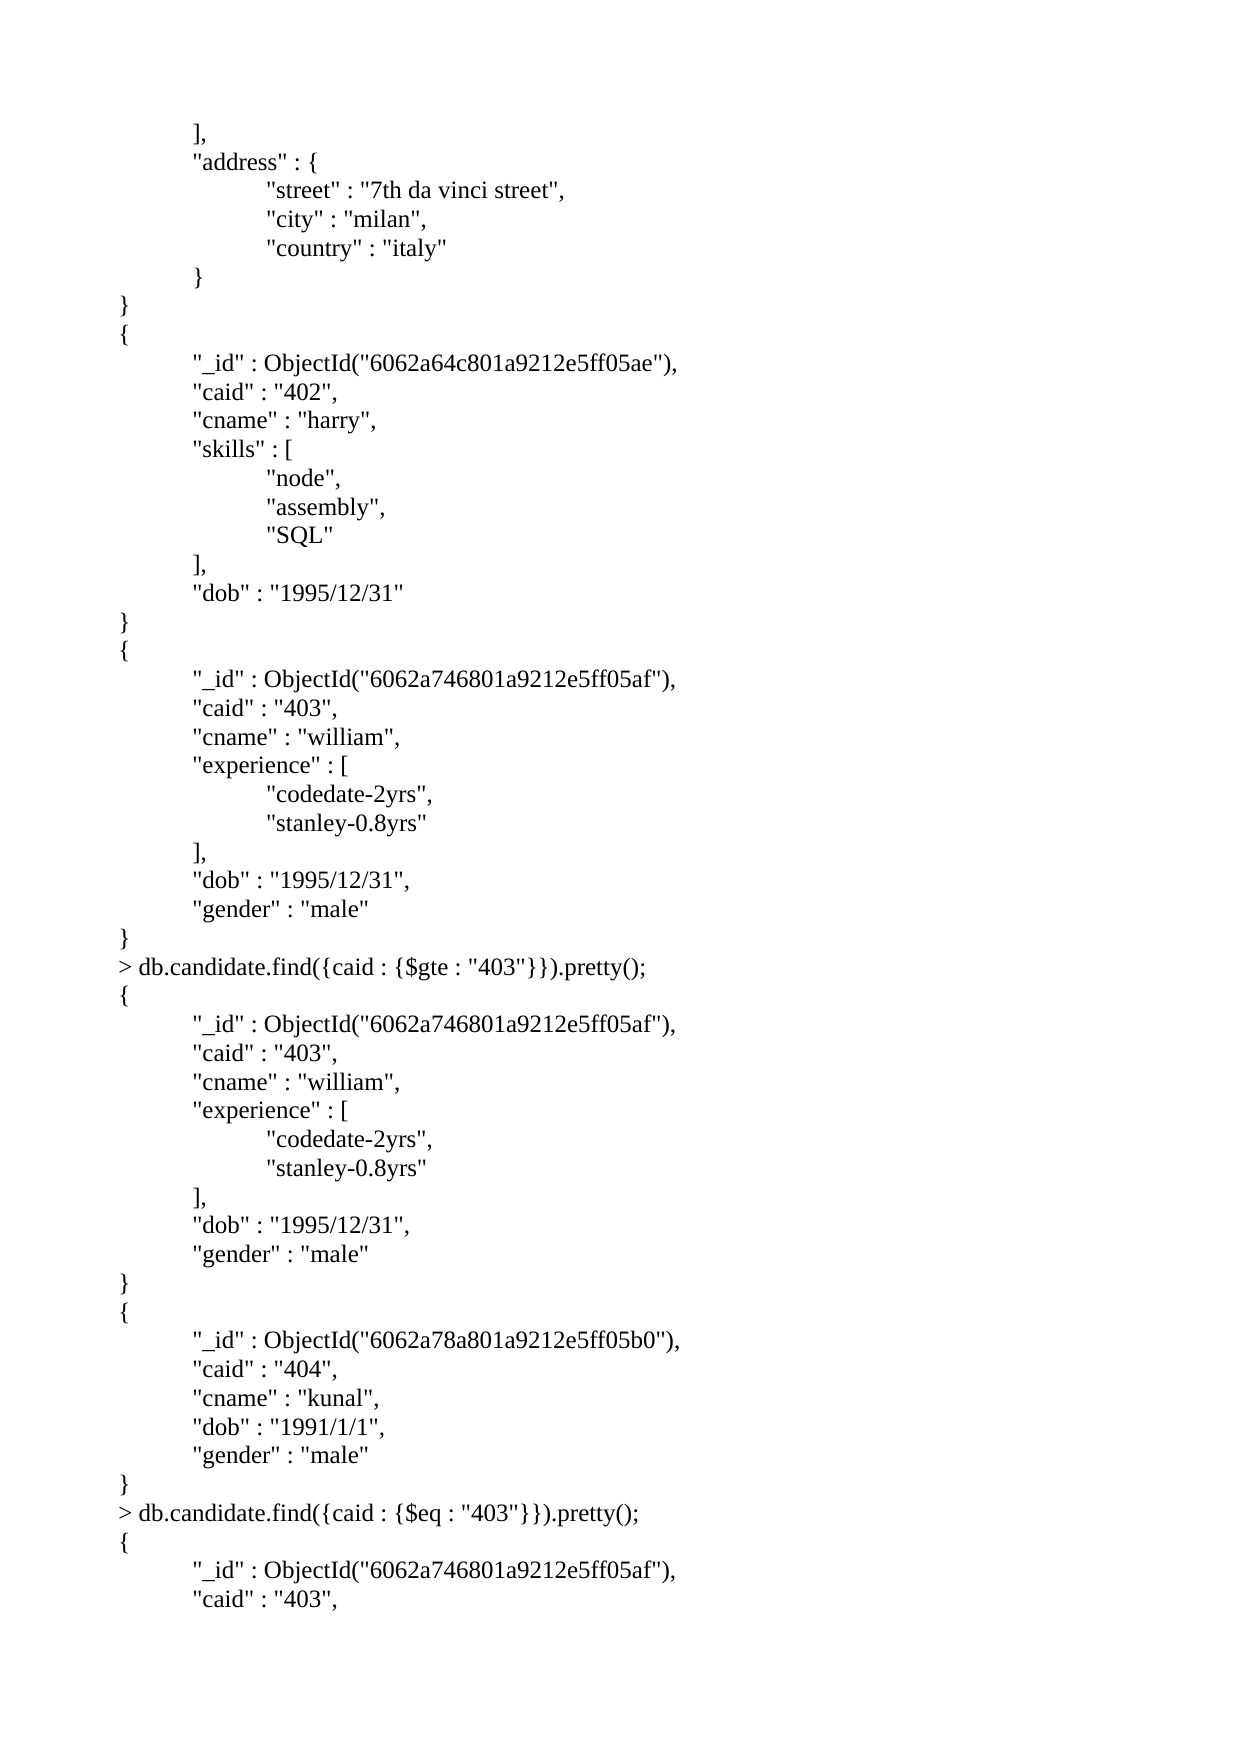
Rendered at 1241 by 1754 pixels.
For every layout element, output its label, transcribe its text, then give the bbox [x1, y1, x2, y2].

text "cname" : "william", [118, 1067, 1122, 1096]
text } [118, 1268, 1122, 1297]
text "_id" : ObjectId("6062a746801a9212e5ff05af"), [118, 1009, 1122, 1038]
text "cname" : "kunal", [118, 1383, 1122, 1412]
text { [118, 1297, 1122, 1326]
text "caid" : "403", [118, 1038, 1122, 1067]
text "gender" : "male" [118, 1239, 1122, 1268]
text ], [118, 118, 1122, 147]
text "_id" : ObjectId("6062a746801a9212e5ff05af"), [118, 1556, 1122, 1584]
text "gender" : "male" [118, 1441, 1122, 1469]
text "dob" : "1991/1/1", [118, 1412, 1122, 1441]
text "assembly", [118, 492, 1122, 521]
text "_id" : ObjectId("6062a746801a9212e5ff05af"), [118, 664, 1122, 693]
text { [118, 319, 1122, 348]
text "_id" : ObjectId("6062a64c801a9212e5ff05ae"), [118, 348, 1122, 377]
text ], [118, 1182, 1122, 1211]
text { [118, 636, 1122, 664]
text "skills" : [ [118, 434, 1122, 463]
text "caid" : "403", [118, 693, 1122, 722]
text "stanley-0.8yrs" [118, 808, 1122, 837]
text "caid" : "402", [118, 377, 1122, 406]
text "dob" : "1995/12/31", [118, 1211, 1122, 1239]
text } [118, 923, 1122, 952]
text "dob" : "1995/12/31" [118, 578, 1122, 607]
text "codedate-2yrs", [118, 779, 1122, 808]
text "SQL" [118, 521, 1122, 549]
text "caid" : "403", [118, 1584, 1122, 1613]
text "dob" : "1995/12/31", [118, 866, 1122, 894]
text "codedate-2yrs", [118, 1124, 1122, 1153]
text ], [118, 837, 1122, 866]
text "experience" : [ [118, 751, 1122, 779]
text "street" : "7th da vinci street", [118, 176, 1122, 204]
text "cname" : "harry", [118, 406, 1122, 434]
text } [118, 1469, 1122, 1498]
text "_id" : ObjectId("6062a78a801a9212e5ff05b0"), [118, 1326, 1122, 1354]
text "experience" : [ [118, 1096, 1122, 1124]
text ], [118, 549, 1122, 578]
text "stanley-0.8yrs" [118, 1153, 1122, 1182]
text } [118, 291, 1122, 319]
text > db.candidate.find({caid : {$eq : "403"}}).pretty(); [118, 1498, 1122, 1527]
text } [118, 262, 1122, 291]
text "gender" : "male" [118, 894, 1122, 923]
text { [118, 981, 1122, 1009]
text "caid" : "404", [118, 1354, 1122, 1383]
text "node", [118, 463, 1122, 492]
text "city" : "milan", [118, 204, 1122, 233]
text > db.candidate.find({caid : {$gte : "403"}}).pretty(); [118, 952, 1122, 981]
text "country" : "italy" [118, 233, 1122, 262]
text } [118, 607, 1122, 636]
text "address" : { [118, 147, 1122, 176]
text { [118, 1527, 1122, 1556]
text "cname" : "william", [118, 722, 1122, 751]
